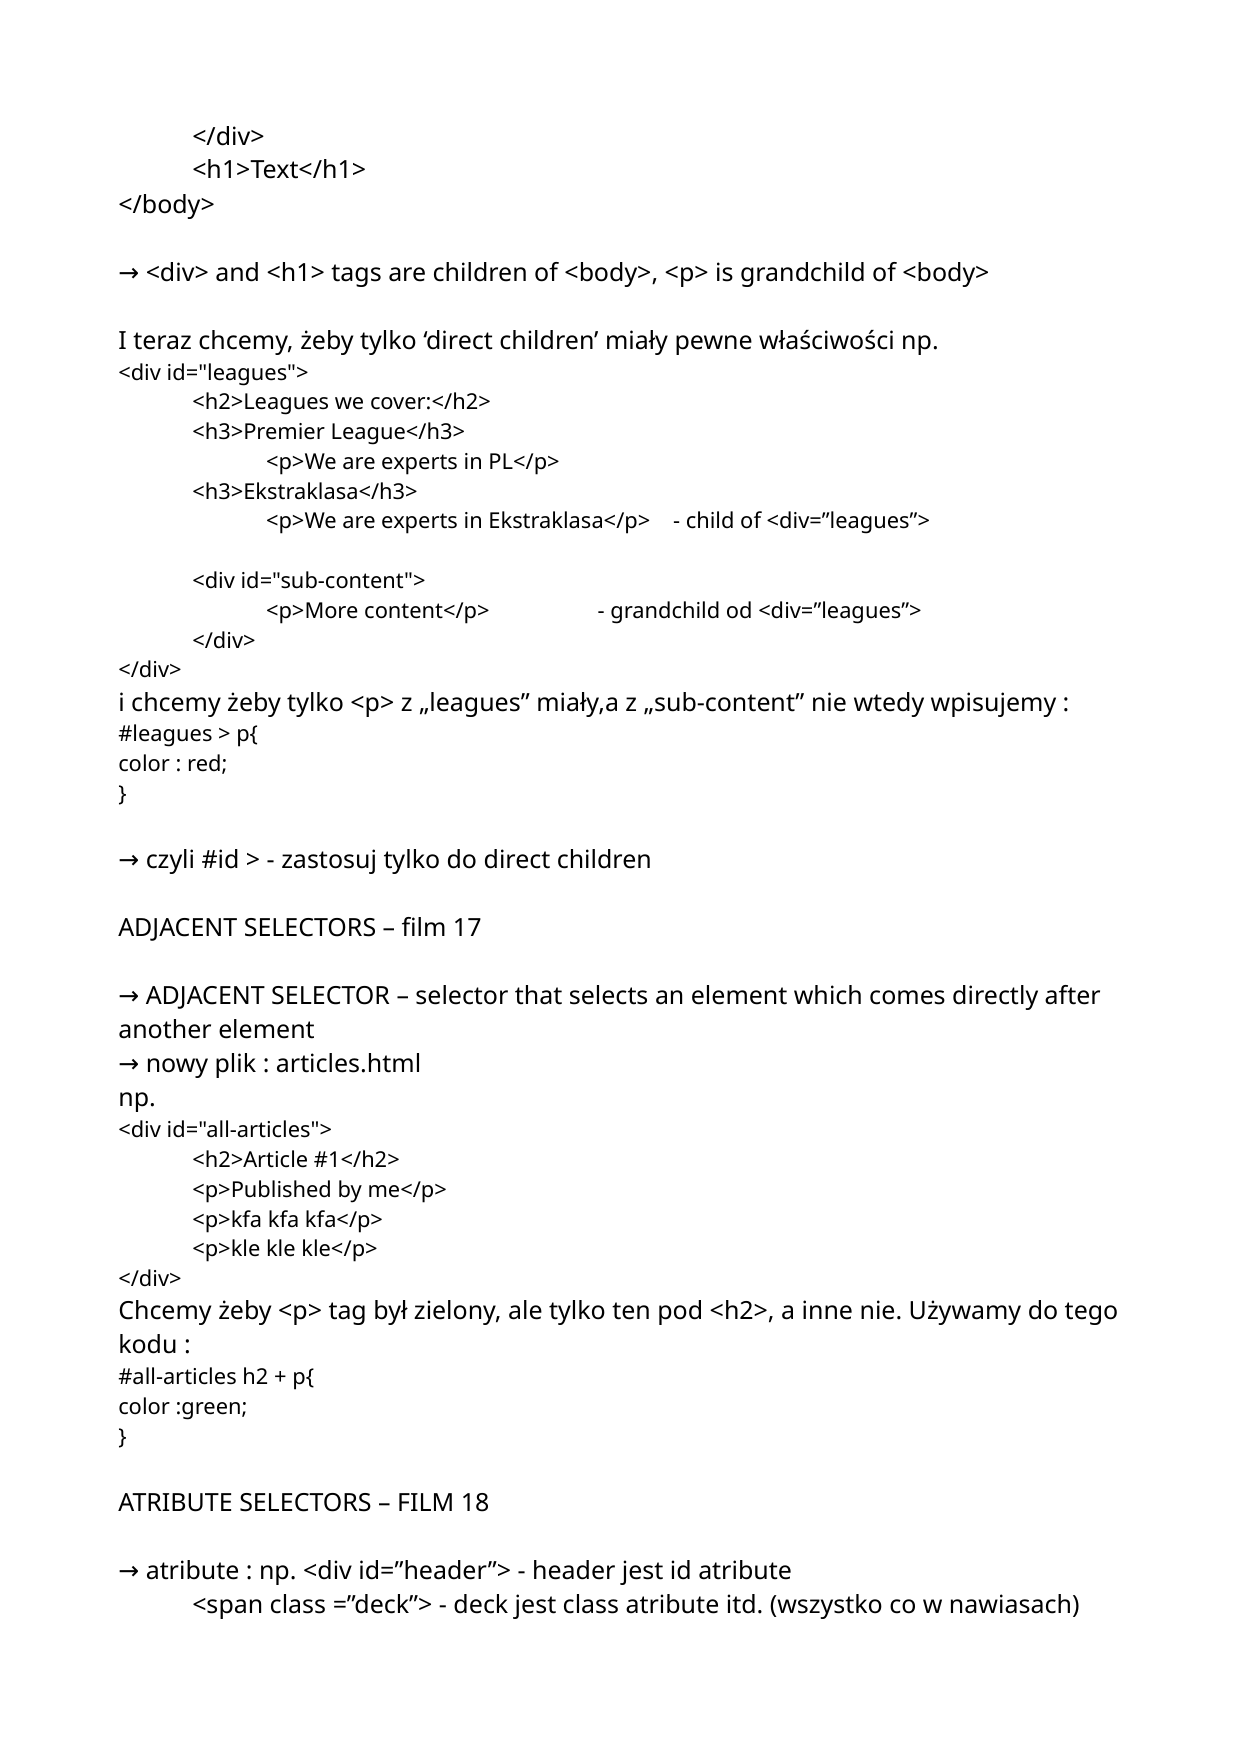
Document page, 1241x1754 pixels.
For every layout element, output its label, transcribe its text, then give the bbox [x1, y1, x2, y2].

text color : red; [118, 748, 1122, 778]
text → ADJACENT SELECTOR – selector that selects an element which comes directly after another element [118, 978, 1122, 1046]
text I teraz chcemy, żeby tylko ‘direct children’ miały pewne właściwości np. [118, 322, 1122, 357]
text </body> [118, 186, 1122, 220]
text np. [118, 1080, 1122, 1114]
text <h1>Text</h1> [118, 152, 1122, 186]
text </div> [118, 624, 1122, 654]
text #all-articles h2 + p{ [118, 1361, 1122, 1391]
text <h3>Ekstraklasa</h3> [118, 476, 1122, 506]
text <p>More content</p> - grandchild od <div=”leagues”> [118, 595, 1122, 624]
text <h3>Premier League</h3> [118, 416, 1122, 446]
text <p>kle kle kle</p> [118, 1233, 1122, 1263]
text <span class =”deck”> - deck jest class atribute itd. (wszystko co w nawiasach) [118, 1587, 1122, 1621]
text <p>Published by me</p> [118, 1174, 1122, 1203]
text → <div> and <h1> tags are children of <body>, <p> is grandchild of <body> [118, 254, 1122, 288]
text → czyli #id > - zastosuj tylko do direct children [118, 842, 1122, 876]
text </div> [118, 118, 1122, 152]
text <div id="sub-content"> [118, 565, 1122, 595]
text #leagues > p{ [118, 718, 1122, 748]
text <div id="all-articles"> [118, 1114, 1122, 1144]
text </div> [118, 1263, 1122, 1293]
text } [118, 778, 1122, 808]
text ATRIBUTE SELECTORS – FILM 18 [118, 1484, 1122, 1518]
text <p>We are experts in PL</p> [118, 446, 1122, 476]
text → nowy plik : articles.html [118, 1046, 1122, 1080]
text <h2>Leagues we cover:</h2> [118, 386, 1122, 416]
text i chcemy żeby tylko <p> z „leagues” miały,a z „sub-content” nie wtedy wpisujemy : [118, 684, 1122, 718]
text <p>kfa kfa kfa</p> [118, 1203, 1122, 1233]
text ADJACENT SELECTORS – film 17 [118, 910, 1122, 944]
text → atribute : np. <div id=”header”> - header jest id atribute [118, 1553, 1122, 1587]
text Chcemy żeby <p> tag był zielony, ale tylko ten pod <h2>, a inne nie. Używamy do tego kodu : [118, 1293, 1122, 1361]
text color :green; [118, 1391, 1122, 1421]
text } [118, 1421, 1122, 1450]
text <p>We are experts in Ekstraklasa</p> - child of <div=”leagues”> [118, 506, 1122, 535]
text <h2>Article #1</h2> [118, 1144, 1122, 1174]
text </div> [118, 654, 1122, 684]
text <div id="leagues"> [118, 357, 1122, 386]
